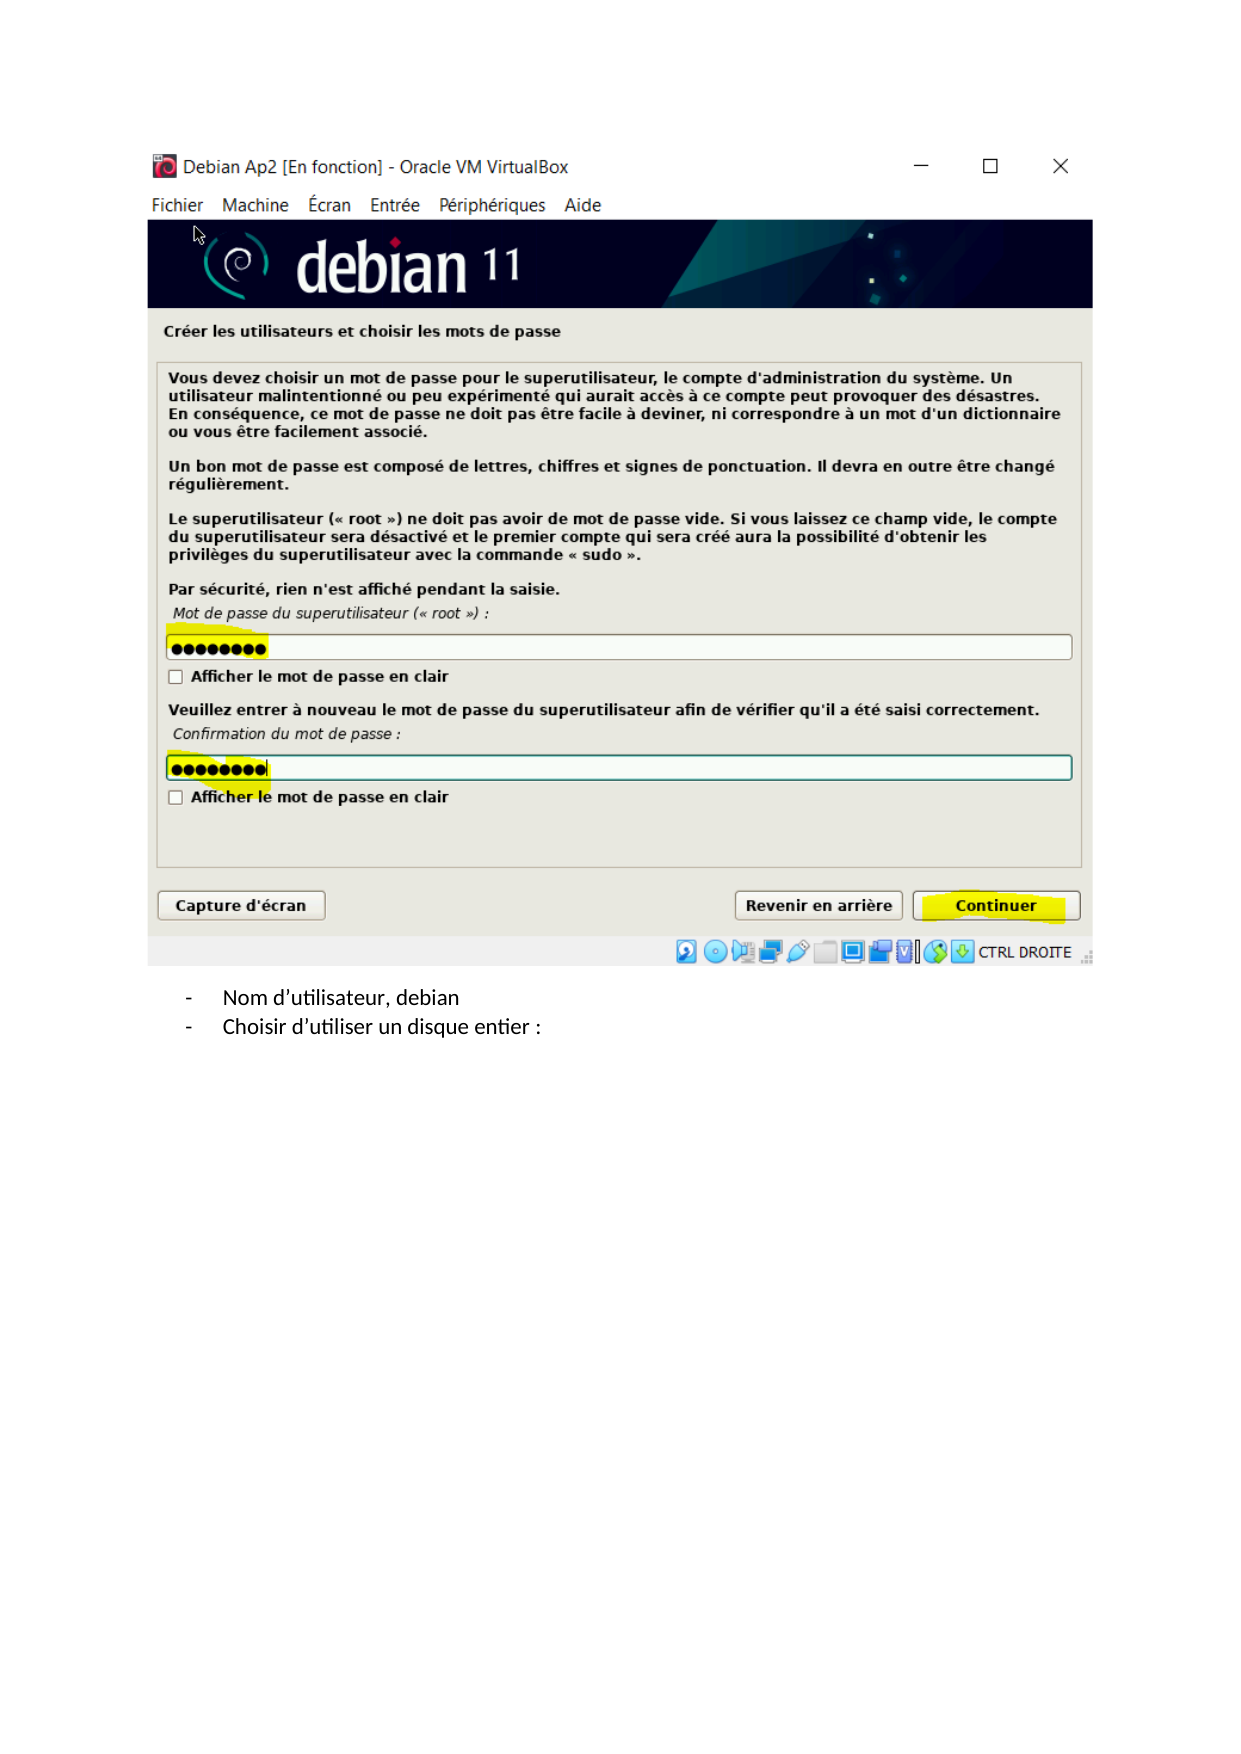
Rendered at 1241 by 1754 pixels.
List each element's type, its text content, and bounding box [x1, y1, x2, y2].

list Choisir d’utiliser un disque entier : [185, 1012, 1093, 1040]
list Nom d’utilisateur, debian [185, 983, 1093, 1011]
